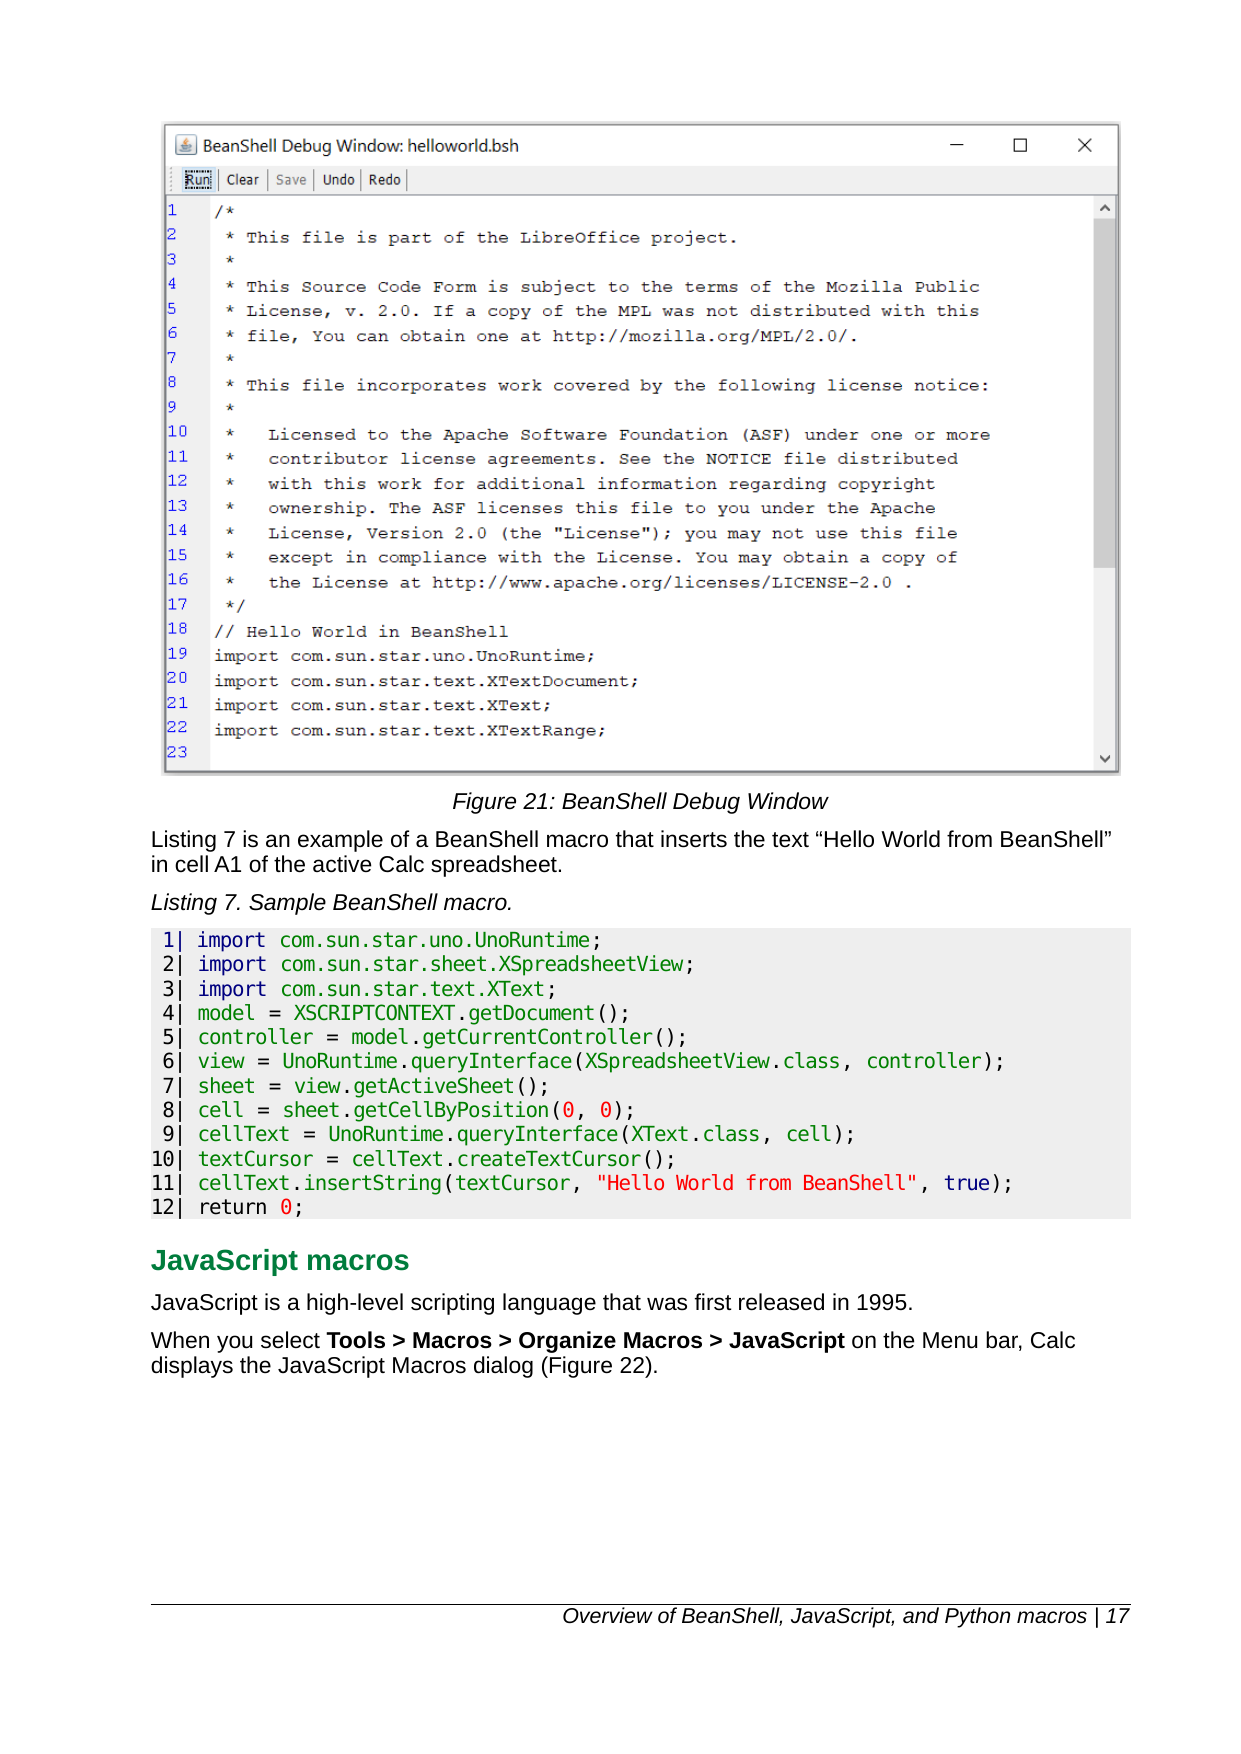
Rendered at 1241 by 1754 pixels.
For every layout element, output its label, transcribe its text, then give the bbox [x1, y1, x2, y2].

text 8| cell = sheet.getCellByPosition(0, 0); [151, 1098, 1131, 1122]
text 4| model = XSCRIPTCONTEXT.getDocument(); [151, 1001, 1131, 1025]
text 9| cellText = UnoRuntime.queryInterface(XText.class, cell); [151, 1122, 1131, 1147]
text 10| textCursor = cellText.createTextCursor(); [151, 1147, 1131, 1171]
text 1| import com.sun.star.uno.UnoRuntime; [151, 928, 1131, 952]
text 6| view = UnoRuntime.queryInterface(XSpreadsheetView.class, controller); [151, 1049, 1131, 1074]
text Figure 21: BeanShell Debug Window [161, 788, 1121, 814]
text 12| return 0; [151, 1195, 1131, 1219]
text 2| import com.sun.star.sheet.XSpreadsheetView; [151, 952, 1131, 977]
text 5| controller = model.getCurrentController(); [151, 1025, 1131, 1049]
text Listing 7 is an example of a BeanShell macro that inserts the text “Hello World from BeanShell” in cell A1 of the active Calc spreadsheet. [151, 826, 1131, 878]
text JavaScript is a high-level scripting language that was first released in 1995. [151, 1289, 1131, 1315]
picture [160, 121, 1121, 776]
text Listing 7. Sample BeanShell macro. [151, 890, 1131, 916]
text 11| cellText.insertString(textCursor, "Hello World from BeanShell", true); [151, 1171, 1131, 1195]
subtitle JavaScript macros [151, 1244, 1131, 1277]
text 7| sheet = view.getActiveSheet(); [151, 1074, 1131, 1098]
text When you select Tools > Macros > Organize Macros > JavaScript on the Menu bar, Calc displays the JavaScript Macros dialog (Figure 22). [151, 1327, 1131, 1378]
text 3| import com.sun.star.text.XText; [151, 977, 1131, 1001]
